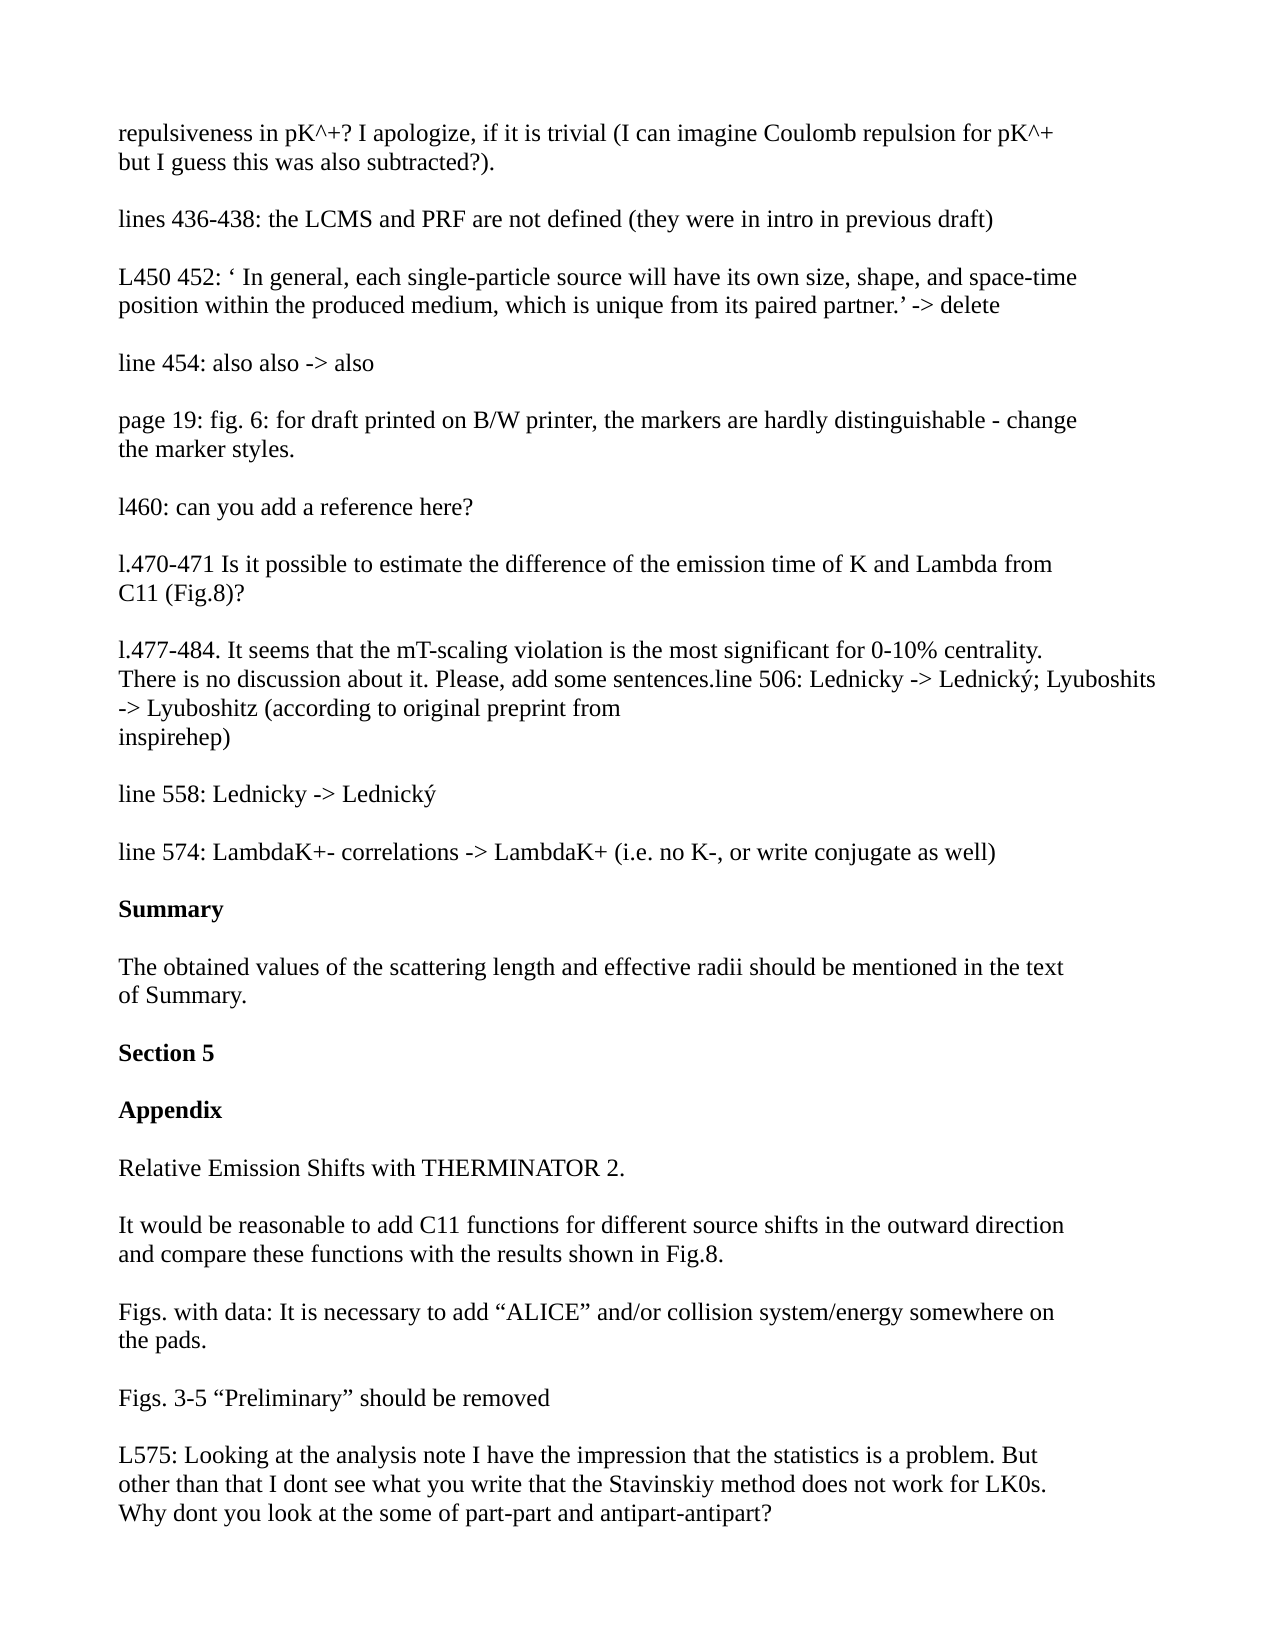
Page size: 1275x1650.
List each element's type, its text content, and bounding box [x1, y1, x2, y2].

text page 19: fig. 6: for draft printed on B/W printer, the markers are hardly distinguishable - change [118, 406, 1157, 434]
text l460: can you add a reference here? [118, 492, 1157, 521]
text L450 452: ‘ In general, each single-particle source will have its own size, shape, and space-time position within the produced medium, which is unique from its paired partner.’ -> delete [118, 262, 1157, 319]
text Relative Emission Shifts with THERMINATOR 2. [118, 1153, 1157, 1182]
text l.470-471 Is it possible to estimate the difference of the emission time of K and Lambda from [118, 549, 1157, 578]
text repulsiveness in pK^+? I apologize, if it is trivial (I can imagine Coulomb repulsion for pK^+ [118, 118, 1157, 147]
text the pads. [118, 1326, 1157, 1354]
text The obtained values of the scattering length and effective radii should be mentioned in the text [118, 952, 1157, 981]
text line 558: Lednicky -> Lednický [118, 779, 1157, 808]
text other than that I dont see what you write that the Stavinskiy method does not work for LK0s. [118, 1469, 1157, 1498]
text Why dont you look at the some of part-part and antipart-antipart? [118, 1498, 1157, 1527]
text and compare these functions with the results shown in Fig.8. [118, 1239, 1157, 1268]
text C11 (Fig.8)? [118, 578, 1157, 607]
text Figs. 3-5 “Preliminary” should be removed [118, 1383, 1157, 1412]
text L575: Looking at the analysis note I have the impression that the statistics is a problem. But [118, 1441, 1157, 1469]
text There is no discussion about it. Please, add some sentences.line 506: Lednicky -> Lednický; Lyuboshits -> Lyuboshitz (according to original preprint from [118, 664, 1157, 722]
text inspirehep) [118, 722, 1157, 751]
text of Summary. [118, 981, 1157, 1009]
text Figs. with data: It is necessary to add “ALICE” and/or collision system/energy somewhere on [118, 1297, 1157, 1326]
text Section 5 [118, 1038, 1157, 1067]
text the marker styles. [118, 434, 1157, 463]
text line 574: LambdaK+- correlations -> LambdaK+ (i.e. no K-, or write conjugate as well) [118, 837, 1157, 866]
text It would be reasonable to add C11 functions for different source shifts in the outward direction [118, 1211, 1157, 1239]
text but I guess this was also subtracted?). [118, 147, 1157, 176]
text Summary [118, 894, 1157, 923]
text l.477-484. It seems that the mT-scaling violation is the most significant for 0-10% centrality. [118, 636, 1157, 664]
text line 454: also also -> also [118, 348, 1157, 377]
text lines 436-438: the LCMS and PRF are not defined (they were in intro in previous draft) [118, 204, 1157, 233]
text Appendix [118, 1096, 1157, 1124]
